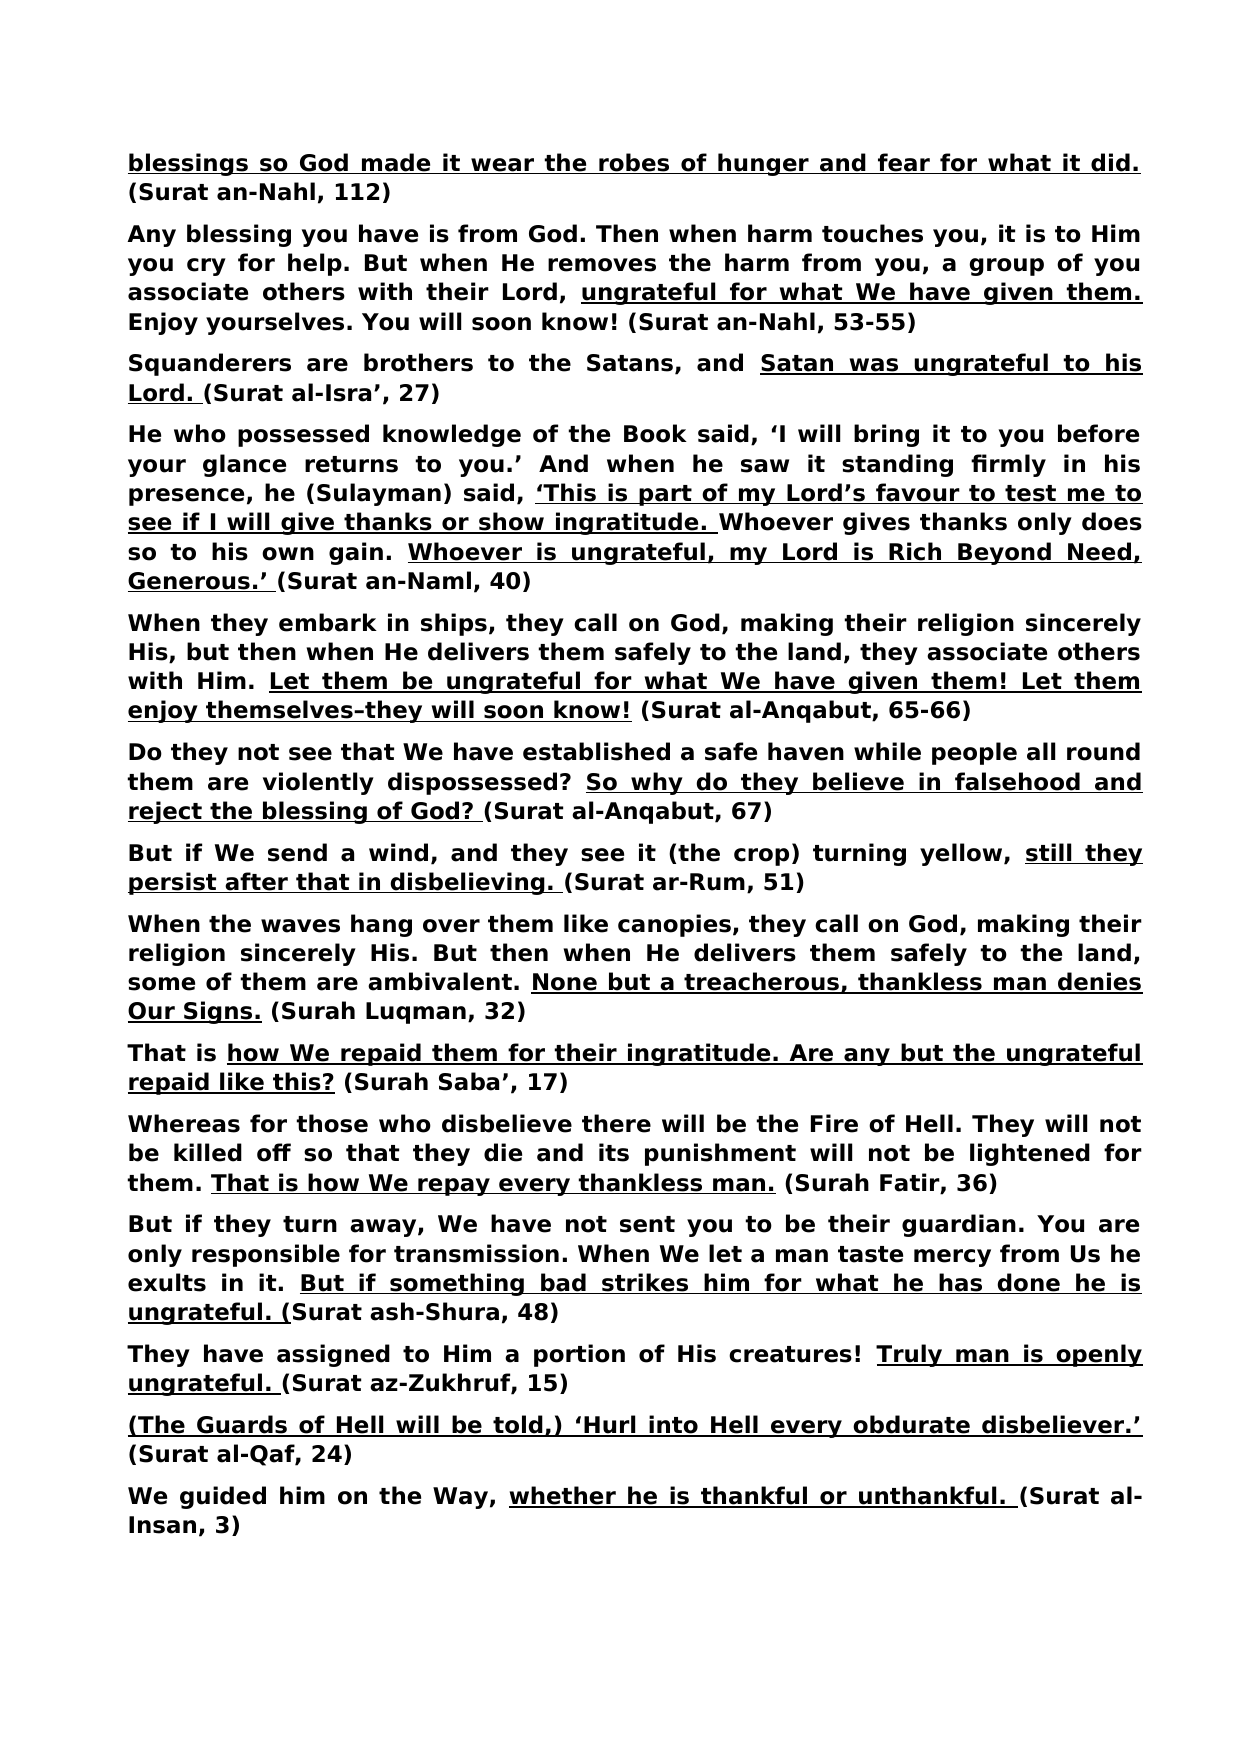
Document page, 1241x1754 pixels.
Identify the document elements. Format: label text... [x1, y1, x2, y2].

text When they embark in ships, they call on God, making their religion sincerely His, but then when He delivers them safely to the land, they associate others with Him. Let them be ungrateful for what We have given them! Let them enjoy themselves–they will soon know! (Surat al-Anqabut, 65-66) [127, 610, 1143, 724]
text But if they turn away, We have not sent you to be their guardian. You are only responsible for transmission. When We let a man taste mercy from Us he exults in it. But if something bad strikes him for what he has done he is ungrateful. (Surat ash-Shura, 48) [127, 1212, 1143, 1326]
text When the waves hang over them like canopies, they call on God, making their religion sincerely His. But then when He delivers them safely to the land, some of them are ambivalent. None but a treacherous, thankless man denies Our Signs. (Surah Luqman, 32) [127, 911, 1143, 1025]
text blessings so God made it wear the robes of hunger and fear for what it did. (Surat an-Nahl, 112) [127, 150, 1143, 206]
text They have assigned to Him a portion of His creatures! Truly man is openly ungrateful. (Surat az-Zukhruf, 15) [127, 1341, 1143, 1397]
text We guided him on the Way, whether he is thankful or unthankful. (Surat al-Insan, 3) [127, 1483, 1143, 1539]
text Squanderers are brothers to the Satans, and Satan was ungrateful to his Lord. (Surat al-Isra’, 27) [127, 351, 1143, 407]
text That is how We repaid them for their ingratitude. Are any but the ungrateful repaid like this? (Surah Saba’, 17) [127, 1040, 1143, 1096]
text (The Guards of Hell will be told,) ‘Hurl into Hell every obdurate disbeliever.’ [127, 1412, 1143, 1435]
text Do they not see that We have established a safe haven while people all round them are violently dispossessed? So why do they believe in falsehood and reject the blessing of God? (Surat al-Anqabut, 67) [127, 739, 1143, 824]
text Whereas for those who disbelieve there will be the Fire of Hell. They will not be killed off so that they die and its punishment will not be lightened for them. That is how We repay every thankless man. (Surah Fatir, 36) [127, 1111, 1143, 1197]
text Any blessing you have is from God. Then when harm touches you, it is to Him you cry for help. But when He removes the harm from you, a group of you associate others with their Lord, ungrateful for what We have given them. Enjoy yourselves. You will soon know! (Surat an-Nahl, 53-55) [127, 221, 1143, 336]
text But if We send a wind, and they see it (the crop) turning yellow, still they persist after that in disbelieving. (Surat ar-Rum, 51) [127, 840, 1143, 896]
text He who possessed knowledge of the Book said, ‘I will bring it to you before your glance returns to you.’ And when he saw it standing firmly in his presence, he (Sulayman) said, ‘This is part of my Lord’s favour to test me to see if I will give thanks or show ingratitude. Whoever gives thanks only does so to his own gain. Whoever is ungrateful, my Lord is Rich Beyond Need, Generous.’ (Surat an-Naml, 40) [127, 422, 1143, 595]
text (Surat al-Qaf, 24) [127, 1436, 1143, 1468]
